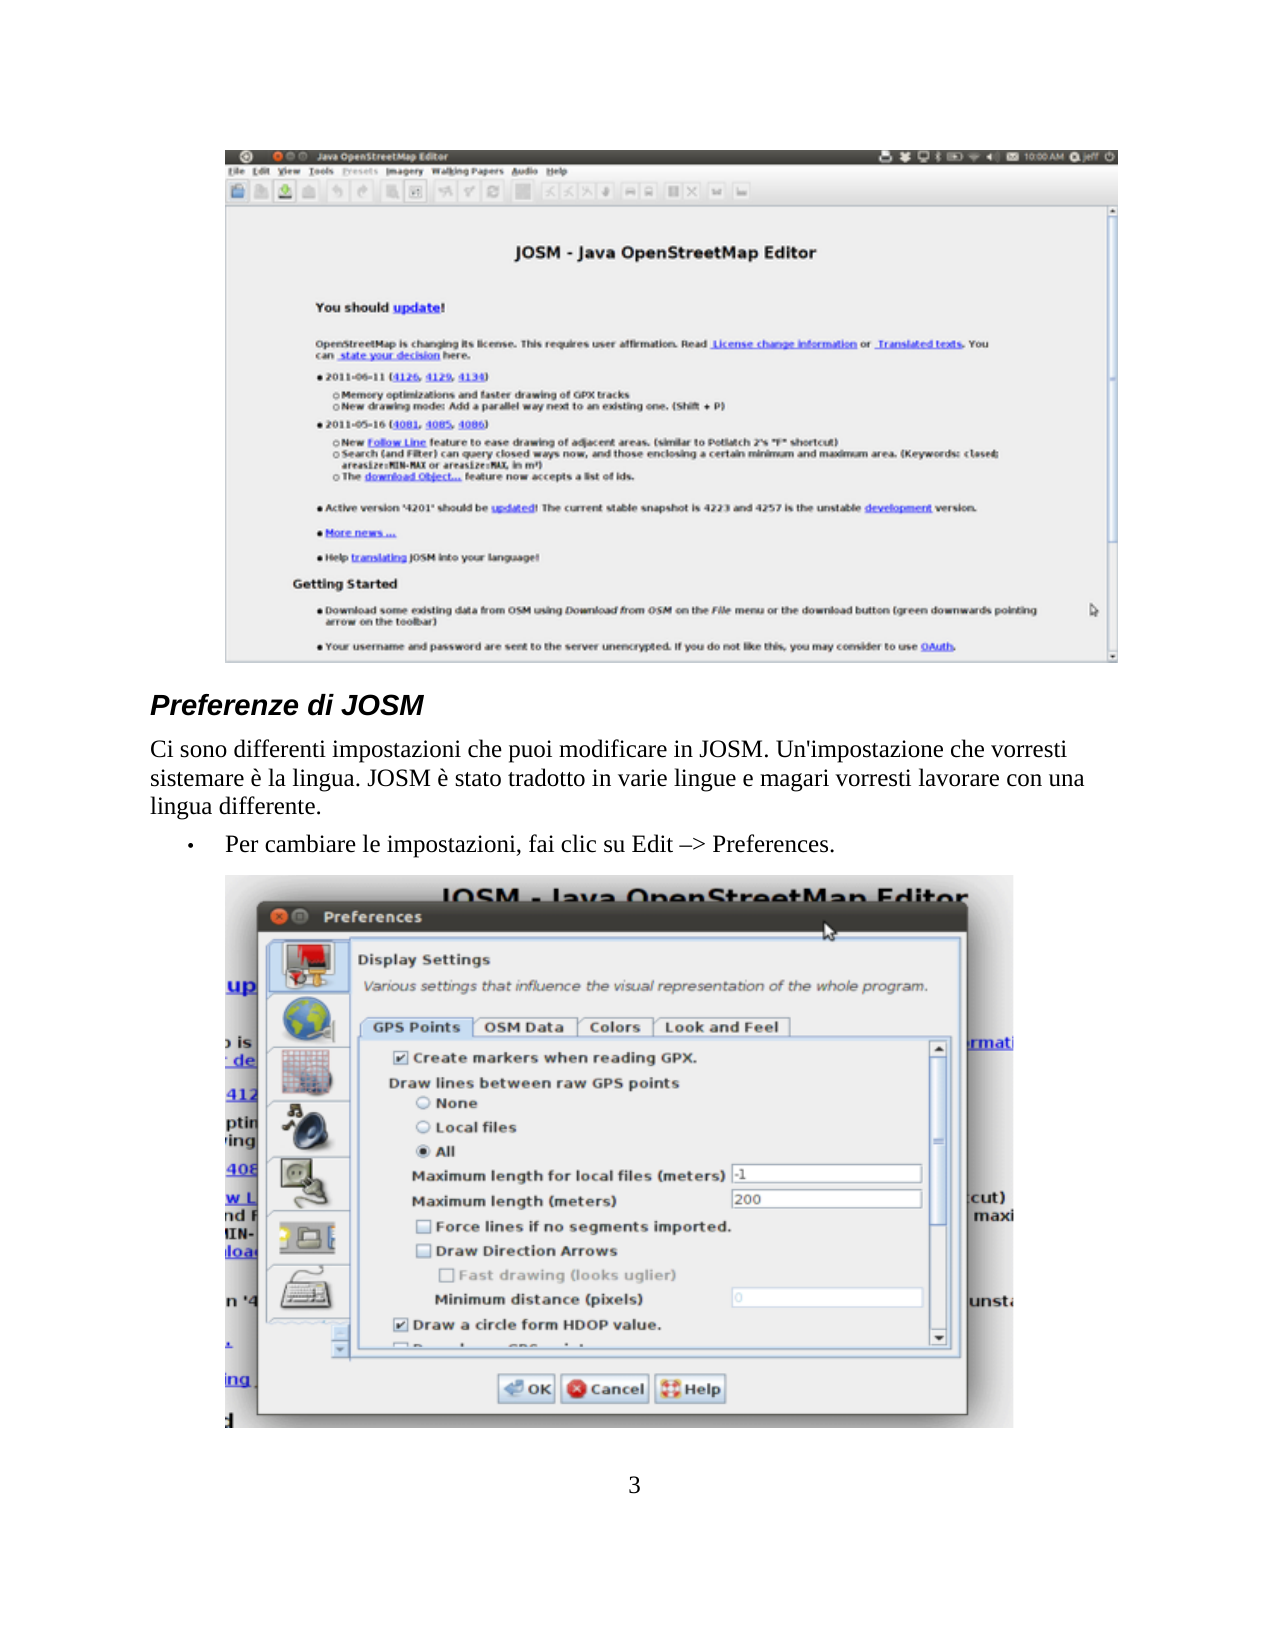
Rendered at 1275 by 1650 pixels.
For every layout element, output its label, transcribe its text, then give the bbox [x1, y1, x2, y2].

text Ci sono differenti impostazioni che puoi modificare in JOSM. Un'impostazione che vorresti sistemare è la lingua. JOSM è stato tradotto in varie lingue e magari vorresti lavorare con una lingua differente. [150, 734, 1125, 820]
list Per cambiare le impostazioni, fai clic su Edit –> Preferences. [187, 829, 1125, 858]
subtitle Preferenze di JOSM [150, 688, 1125, 721]
picture [225, 875, 1014, 1428]
picture [225, 150, 1118, 663]
